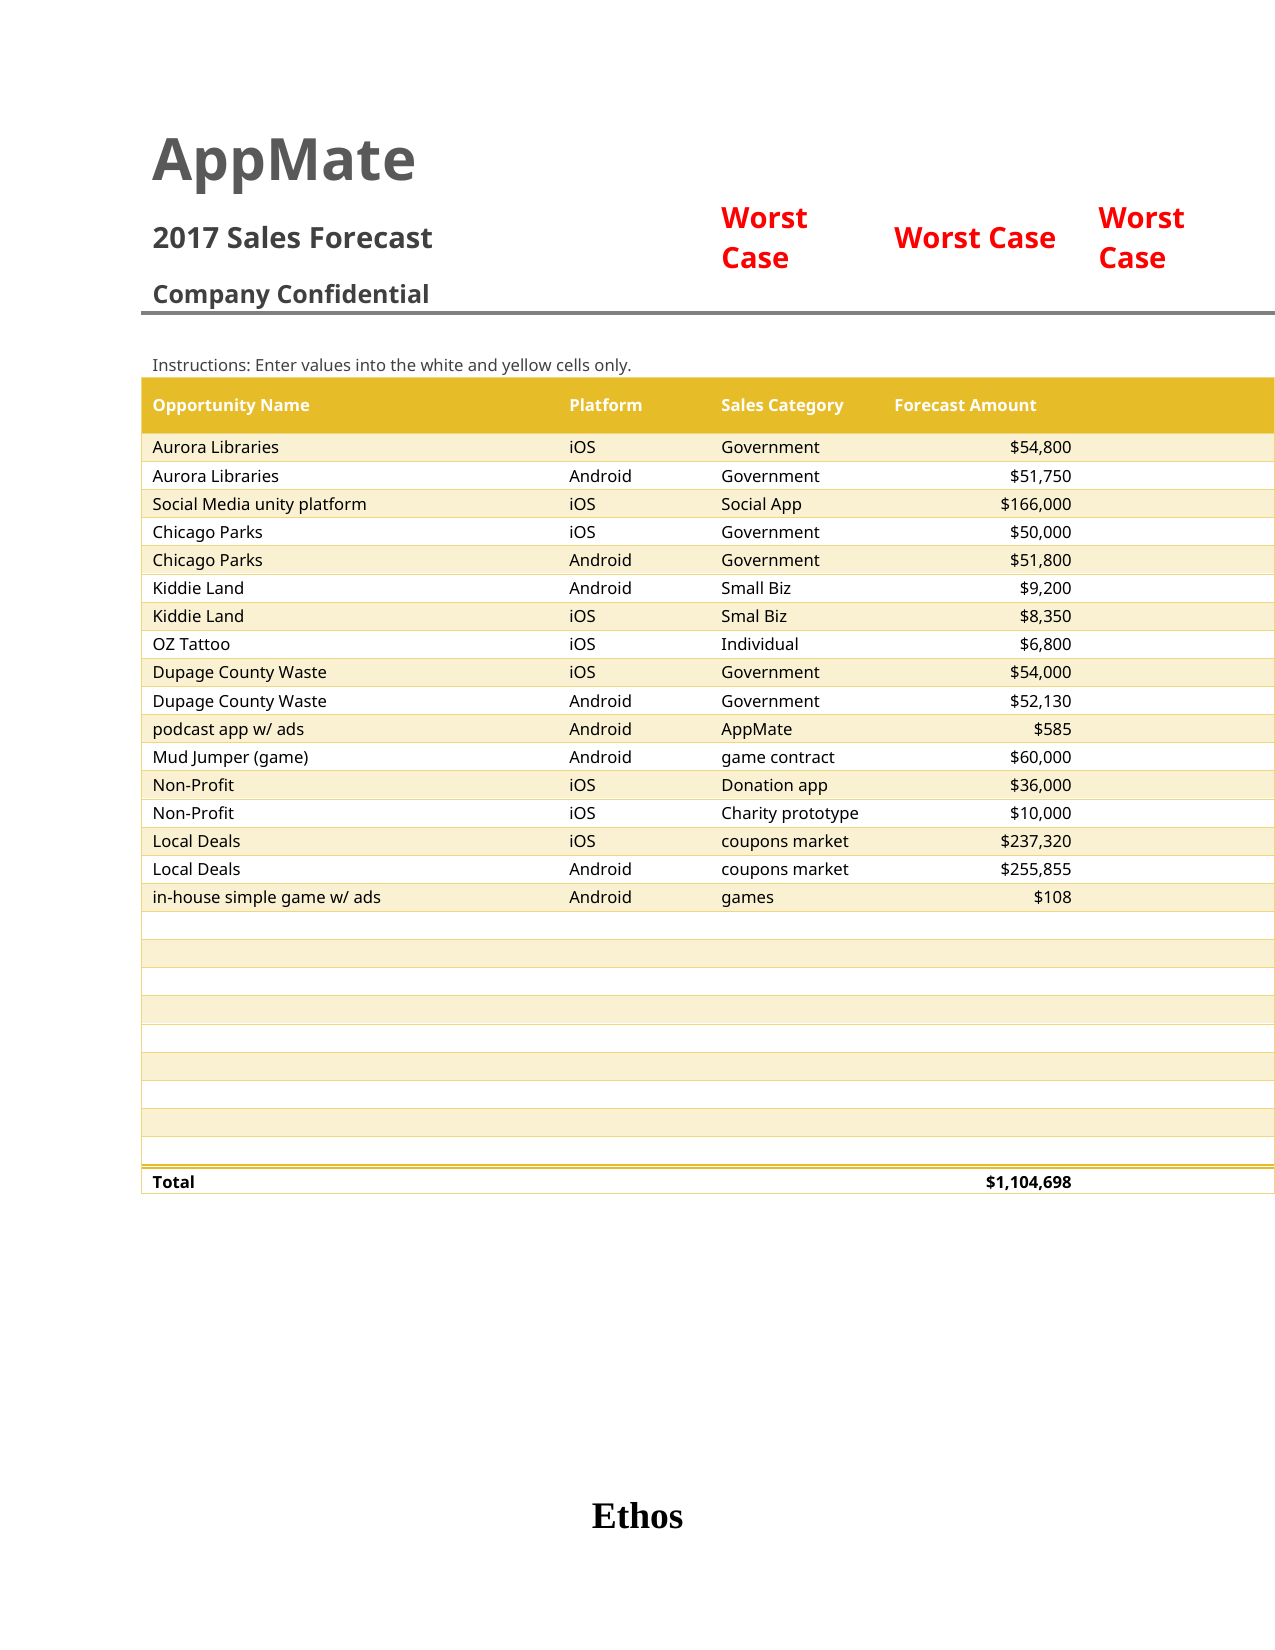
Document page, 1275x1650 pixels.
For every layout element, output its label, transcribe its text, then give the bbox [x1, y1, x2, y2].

table_cell [1087, 462, 1266, 489]
table_cell [558, 1169, 710, 1193]
table_cell [1087, 1025, 1266, 1052]
table_cell April [1266, 603, 1274, 630]
table_cell Non-Profit [142, 800, 558, 827]
table_cell March [1266, 518, 1274, 545]
table_cell [1087, 603, 1266, 630]
table_cell [558, 1249, 710, 1277]
table_cell Android [558, 546, 710, 573]
table_cell [710, 1109, 883, 1136]
table_cell [710, 1081, 883, 1108]
table_cell Worst Case [1266, 198, 1275, 277]
table_cell [883, 1249, 1087, 1277]
table_cell [118, 517, 141, 545]
table_cell Forecast Amount [883, 378, 1087, 433]
table_cell Government [710, 546, 883, 573]
table_cell January [1266, 434, 1274, 461]
table_cell coupons market [710, 856, 883, 883]
table_cell [1266, 1053, 1274, 1080]
table_cell October [1266, 884, 1274, 911]
table_cell [883, 1137, 1087, 1164]
table_cell [1087, 940, 1266, 967]
table_cell [141, 1194, 558, 1221]
table_cell [1087, 1109, 1266, 1136]
table_cell iOS [558, 659, 710, 686]
table_cell [883, 277, 1087, 311]
table_cell Donation app [710, 771, 883, 798]
table_cell Android [558, 856, 710, 883]
table_cell [1087, 996, 1266, 1023]
table_cell [1087, 378, 1266, 433]
table_cell [118, 1249, 141, 1277]
table_cell iOS [558, 828, 710, 855]
table_cell Instructions: Enter values into the white and yellow cells only. [141, 349, 883, 377]
table_cell $585 [883, 715, 1087, 742]
table_cell [1087, 434, 1266, 461]
table_cell [883, 349, 1087, 377]
table_cell iOS [558, 434, 710, 461]
table_cell [1087, 277, 1266, 311]
table_cell [141, 1221, 558, 1249]
table_cell [118, 311, 141, 348]
table_cell Non-Profit [142, 771, 558, 798]
table_cell iOS [558, 518, 710, 545]
table_cell iOS [558, 800, 710, 827]
table_cell [118, 574, 141, 602]
table_cell Government [710, 687, 883, 714]
table_cell [710, 1194, 883, 1221]
table_cell [883, 940, 1087, 967]
table_cell [141, 1249, 558, 1277]
table_cell Chicago Parks [142, 518, 558, 545]
table_cell $51,800 [883, 546, 1087, 573]
table_cell [1087, 315, 1266, 348]
table_cell Dupage County Waste [142, 687, 558, 714]
table_cell [1087, 968, 1266, 995]
table_cell [142, 1137, 558, 1164]
table_cell Smal Biz [710, 603, 883, 630]
table_cell [1087, 687, 1266, 714]
table_cell Social App [710, 490, 883, 517]
table_cell May [1266, 631, 1274, 658]
table_cell [1087, 1221, 1266, 1249]
table_cell [1087, 518, 1266, 545]
table_cell August [1266, 771, 1274, 798]
table_cell $10,000 [883, 800, 1087, 827]
table_cell Local Deals [142, 856, 558, 883]
table_cell [118, 377, 141, 433]
table_cell $54,000 [883, 659, 1087, 686]
table_cell [1087, 631, 1266, 658]
table_cell [118, 545, 141, 573]
table_cell [118, 827, 141, 855]
table_cell Local Deals [142, 828, 558, 855]
table_cell [1266, 349, 1275, 377]
table_cell January [1266, 462, 1274, 489]
table_cell [118, 277, 141, 311]
table_cell October [1266, 828, 1274, 855]
table_cell Android [558, 575, 710, 602]
table_cell Government [710, 462, 883, 489]
table_cell iOS [558, 603, 710, 630]
table_cell [118, 939, 141, 967]
table_cell $237,320 [883, 828, 1087, 855]
table_cell [1087, 1081, 1266, 1108]
text Ethos [118, 1493, 1157, 1537]
table_cell [118, 602, 141, 630]
table_cell [118, 1193, 141, 1221]
table_cell [118, 433, 141, 461]
table_cell [883, 1081, 1087, 1108]
table_cell [710, 968, 883, 995]
table_cell [1087, 912, 1266, 939]
table_cell [118, 489, 141, 517]
table_cell May [1266, 659, 1274, 686]
table_cell Government [710, 518, 883, 545]
table_cell Android [558, 687, 710, 714]
table_cell Mud Jumper (game) [142, 743, 558, 770]
table_cell game contract [710, 743, 883, 770]
table_cell [118, 742, 141, 770]
table_cell Sales Category [710, 378, 883, 433]
table_cell Worst Case [1087, 198, 1266, 277]
table_cell [1087, 1137, 1266, 1164]
table_cell [142, 996, 558, 1023]
table_cell [142, 1025, 558, 1052]
table_cell Aurora Libraries [142, 434, 558, 461]
table_cell $255,855 [883, 856, 1087, 883]
table_cell [142, 912, 558, 939]
table_cell [1266, 1194, 1275, 1221]
table_cell [710, 1137, 883, 1164]
table_cell [710, 277, 883, 311]
table_cell [558, 912, 710, 939]
table_cell [710, 940, 883, 967]
table_cell [1087, 1053, 1266, 1080]
table_cell Government [710, 659, 883, 686]
table_cell [1087, 884, 1266, 911]
table_cell [710, 996, 883, 1023]
table_cell $6,800 [883, 631, 1087, 658]
table_cell [558, 1109, 710, 1136]
table_cell May [1266, 715, 1274, 742]
table_cell [118, 714, 141, 742]
table_cell [1087, 1249, 1266, 1277]
table_cell [883, 996, 1087, 1023]
table_header [1266, 118, 1275, 198]
table_cell [118, 1024, 141, 1052]
table_cell [118, 799, 141, 827]
table_cell Individual [710, 631, 883, 658]
table_cell [1266, 1137, 1274, 1164]
table_cell [1087, 575, 1266, 602]
table_cell [558, 315, 710, 348]
table_cell [1087, 743, 1266, 770]
table_cell [118, 1136, 141, 1164]
table_cell [558, 1081, 710, 1108]
table_cell [558, 940, 710, 967]
table_cell [1087, 771, 1266, 798]
table_cell [1266, 1221, 1275, 1249]
table_cell [883, 315, 1087, 348]
table_cell [1087, 828, 1266, 855]
table_cell [558, 1025, 710, 1052]
table_cell [1087, 659, 1266, 686]
table_cell Worst Case [883, 198, 1087, 277]
table_cell [1266, 912, 1274, 939]
table_cell [558, 1053, 710, 1080]
table_cell iOS [558, 631, 710, 658]
table_cell Forecast Close [1266, 378, 1274, 433]
table_cell [1087, 546, 1266, 573]
table_cell [710, 1221, 883, 1249]
table_cell Worst Case [710, 198, 883, 277]
table_cell [118, 967, 141, 995]
table_cell August [1266, 800, 1274, 827]
table_cell Android [558, 715, 710, 742]
table_cell $8,350 [883, 603, 1087, 630]
table_cell [558, 1137, 710, 1164]
table_cell January [1266, 490, 1274, 517]
table_cell [118, 461, 141, 489]
table_cell [1266, 1025, 1274, 1052]
table_cell [118, 1221, 141, 1249]
table_cell [710, 1249, 883, 1277]
table_header [118, 118, 141, 198]
table_header [1087, 118, 1266, 198]
table_cell [118, 198, 141, 277]
table_cell $36,000 [883, 771, 1087, 798]
table_cell [142, 1081, 558, 1108]
table_cell [558, 996, 710, 1023]
table_cell $108 [883, 884, 1087, 911]
table_cell Company Confidential [141, 277, 710, 311]
table_cell Kiddie Land [142, 575, 558, 602]
table_cell [883, 1025, 1087, 1052]
table_cell [1087, 856, 1266, 883]
table_cell Opportunity Name [142, 378, 558, 433]
table_cell [1087, 349, 1266, 377]
table_cell [710, 1053, 883, 1080]
table_cell April [1266, 575, 1274, 602]
table_cell [883, 1194, 1087, 1221]
table_cell [883, 1053, 1087, 1080]
table_cell [710, 1025, 883, 1052]
table_cell [883, 912, 1087, 939]
table_cell Dupage County Waste [142, 659, 558, 686]
table_cell [1266, 1109, 1274, 1136]
table_cell $50,000 [883, 518, 1087, 545]
table_cell [118, 658, 141, 686]
table_cell [142, 968, 558, 995]
table_cell [118, 883, 141, 911]
table_cell [558, 1194, 710, 1221]
table_cell Kiddie Land [142, 603, 558, 630]
table_cell $1,104,698 [883, 1169, 1087, 1193]
table_header AppMate [141, 118, 710, 198]
table_cell [1266, 968, 1274, 995]
table_cell [118, 349, 141, 377]
table_cell [558, 1221, 710, 1249]
table_cell [1266, 315, 1275, 348]
table_cell iOS [558, 771, 710, 798]
table_cell [118, 1108, 141, 1136]
table_cell [710, 1169, 883, 1193]
table_cell Android [558, 462, 710, 489]
table_cell 2017 Sales Forecast [141, 198, 710, 277]
table_cell Total [142, 1169, 558, 1193]
table_cell AppMate [710, 715, 883, 742]
table_cell Small Biz [710, 575, 883, 602]
table_cell [118, 911, 141, 939]
table_cell [118, 855, 141, 883]
table_cell [1266, 1081, 1274, 1108]
table_cell [710, 315, 883, 348]
table_cell Platform [558, 378, 710, 433]
table_cell [118, 630, 141, 658]
table_cell podcast app w/ ads [142, 715, 558, 742]
table_cell [1087, 490, 1266, 517]
table_cell Android [558, 884, 710, 911]
table_cell Android [558, 743, 710, 770]
table_cell [883, 1109, 1087, 1136]
table_cell coupons market [710, 828, 883, 855]
table_cell June [1266, 743, 1274, 770]
table_cell [142, 1109, 558, 1136]
table_cell [118, 995, 141, 1023]
table_cell [558, 968, 710, 995]
table_cell Charity prototype [710, 800, 883, 827]
table_cell March [1266, 546, 1274, 573]
table_cell [118, 1164, 141, 1193]
table_cell Aurora Libraries [142, 462, 558, 489]
table_cell [142, 940, 558, 967]
table_cell [118, 1080, 141, 1108]
table_cell [1266, 996, 1274, 1023]
table_header [883, 118, 1087, 198]
table_cell Social Media unity platform [142, 490, 558, 517]
table_cell Chicago Parks [142, 546, 558, 573]
table_cell [1266, 940, 1274, 967]
table_cell [1266, 1169, 1274, 1193]
table_cell $52,130 [883, 687, 1087, 714]
table_cell [141, 315, 558, 348]
table_cell $9,200 [883, 575, 1087, 602]
table_cell OZ Tattoo [142, 631, 558, 658]
table_cell October [1266, 856, 1274, 883]
table_cell [118, 686, 141, 714]
table_cell $166,000 [883, 490, 1087, 517]
table_cell [118, 1052, 141, 1080]
table_cell [1087, 1169, 1266, 1193]
table_cell May [1266, 687, 1274, 714]
table_cell [1087, 715, 1266, 742]
table_cell [1087, 800, 1266, 827]
table_cell [1266, 1249, 1275, 1277]
table_cell $60,000 [883, 743, 1087, 770]
table_cell [1266, 277, 1275, 311]
table_cell Government [710, 434, 883, 461]
table_cell in-house simple game w/ ads [142, 884, 558, 911]
table_header [710, 118, 883, 198]
table_cell iOS [558, 490, 710, 517]
table_cell [1087, 1194, 1266, 1221]
table_cell games [710, 884, 883, 911]
table_cell [883, 1221, 1087, 1249]
table_cell $51,750 [883, 462, 1087, 489]
table_cell [142, 1053, 558, 1080]
table_cell [710, 912, 883, 939]
table_cell [118, 770, 141, 798]
table_cell [883, 968, 1087, 995]
table_cell $54,800 [883, 434, 1087, 461]
